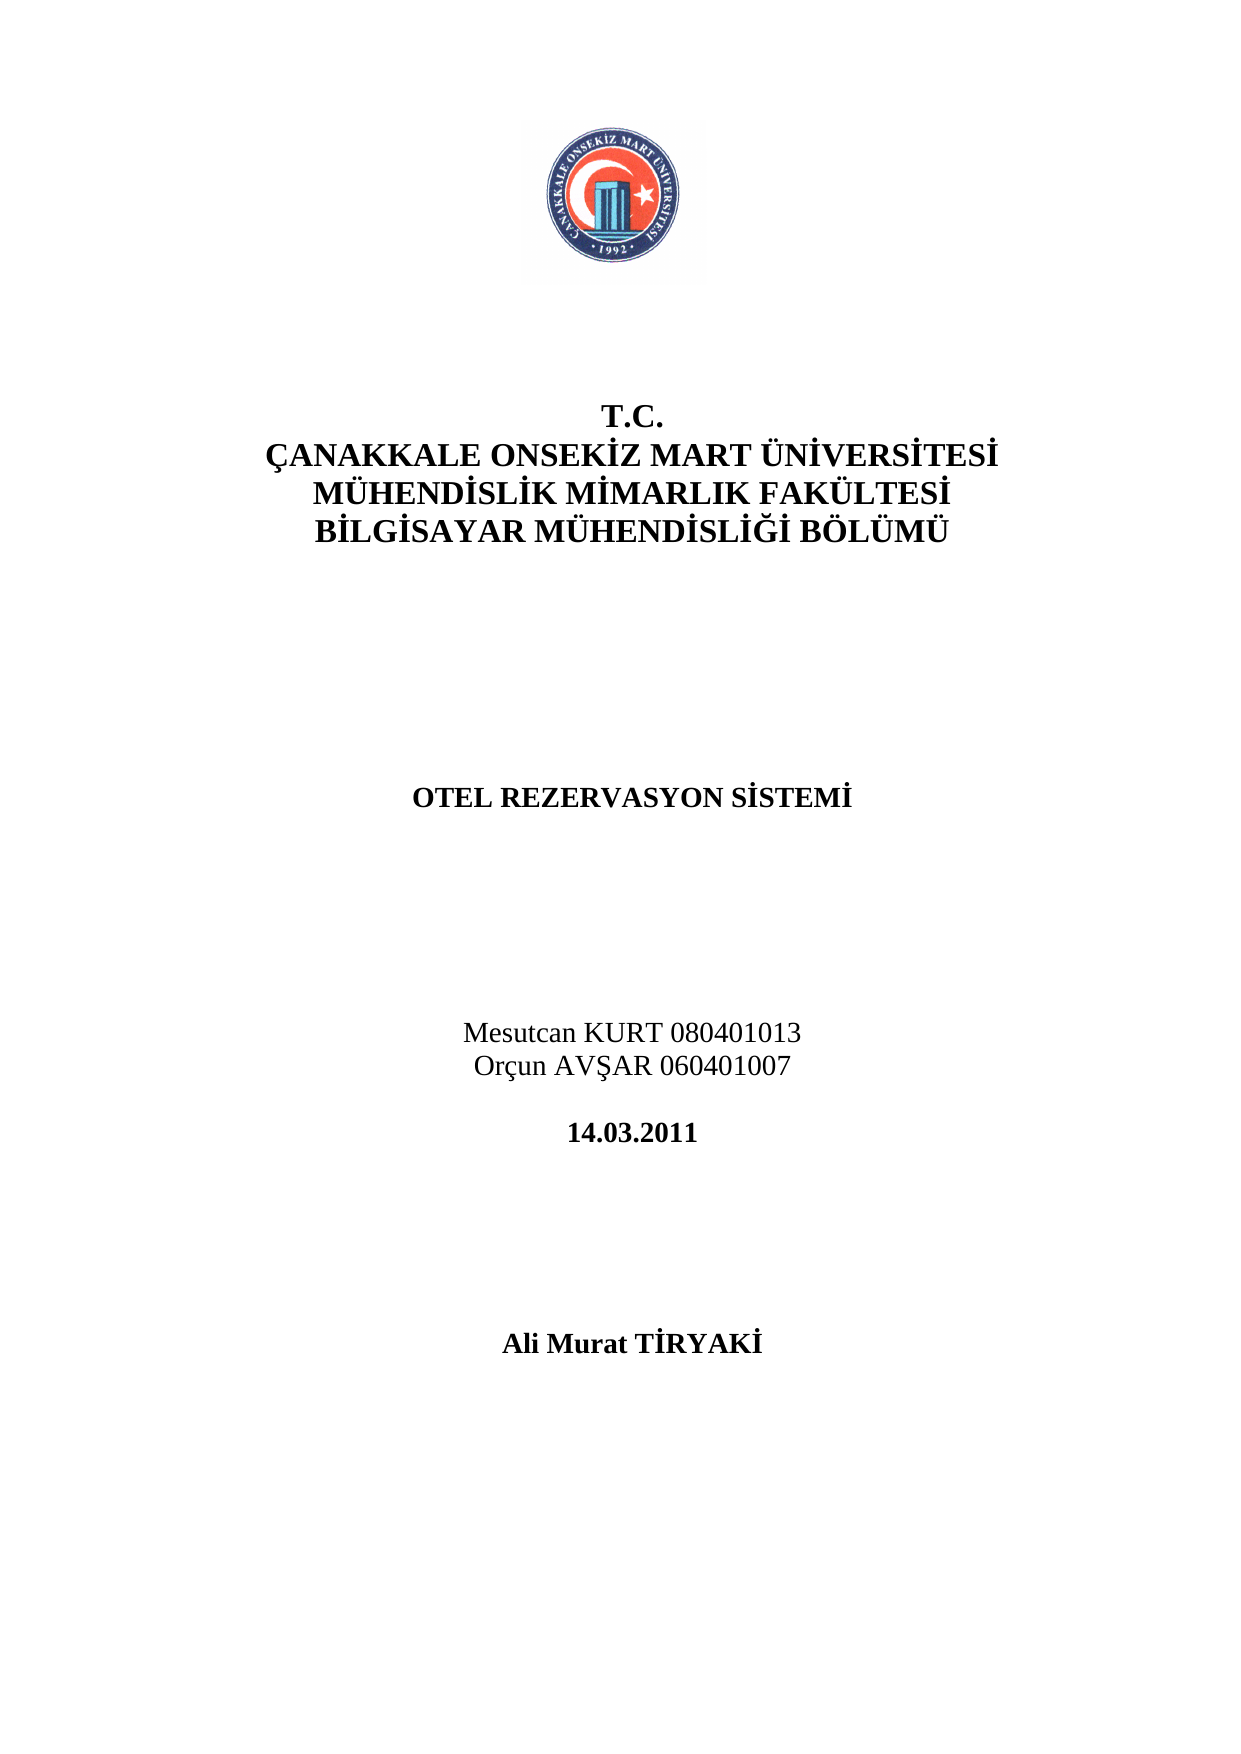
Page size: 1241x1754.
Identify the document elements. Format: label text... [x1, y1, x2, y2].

text Orçun AVŞAR 060401007 [148, 1048, 1093, 1082]
text Ali Murat TİRYAKİ [148, 1326, 1093, 1360]
text Mesutcan KURT 080401013 [148, 1015, 1093, 1048]
text BİLGİSAYAR MÜHENDİSLİĞİ BÖLÜMÜ [148, 512, 1093, 550]
text MÜHENDİSLİK MİMARLIK FAKÜLTESİ [148, 473, 1093, 512]
picture [521, 120, 707, 285]
text OTEL REZERVASYON SİSTEMİ [148, 780, 1093, 814]
text T.C. [148, 397, 1093, 435]
text ÇANAKKALE ONSEKİZ MART ÜNİVERSİTESİ [148, 435, 1093, 473]
text 14.03.2011 [148, 1116, 1093, 1149]
